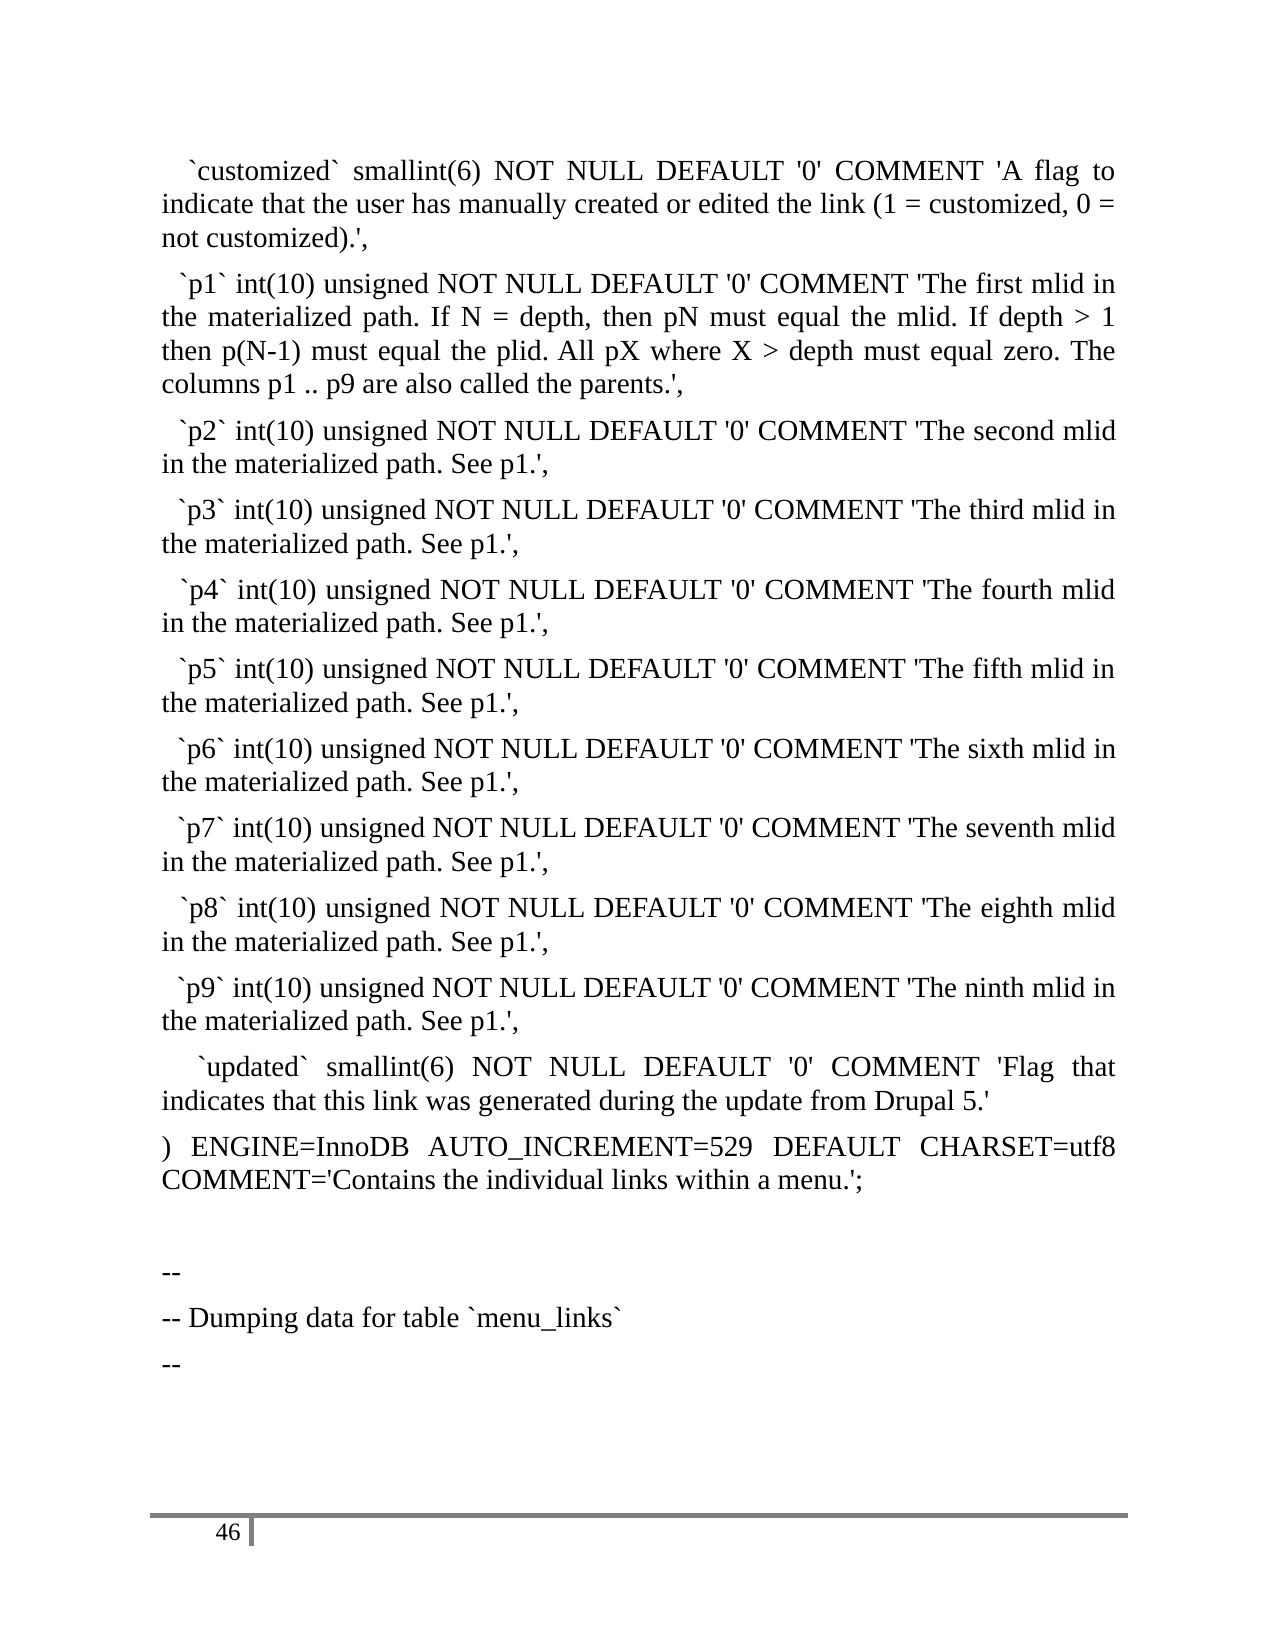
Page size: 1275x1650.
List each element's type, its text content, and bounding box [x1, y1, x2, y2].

text -- Dumping data for table `menu_links` [161, 1301, 1117, 1334]
text `p6` int(10) unsigned NOT NULL DEFAULT '0' COMMENT 'The sixth mlid in the materialized path. See p1.', [161, 731, 1117, 798]
text `p5` int(10) unsigned NOT NULL DEFAULT '0' COMMENT 'The fifth mlid in the materialized path. See p1.', [161, 651, 1117, 718]
text `p4` int(10) unsigned NOT NULL DEFAULT '0' COMMENT 'The fourth mlid in the materialized path. See p1.', [161, 572, 1117, 639]
text `customized` smallint(6) NOT NULL DEFAULT '0' COMMENT 'A flag to indicate that the user has manually created or edited the link (1 = customized, 0 = not customized).', [161, 153, 1117, 253]
text `p7` int(10) unsigned NOT NULL DEFAULT '0' COMMENT 'The seventh mlid in the materialized path. See p1.', [161, 811, 1117, 878]
text -- [161, 1254, 1117, 1288]
text `p9` int(10) unsigned NOT NULL DEFAULT '0' COMMENT 'The ninth mlid in the materialized path. See p1.', [161, 970, 1117, 1037]
text -- [161, 1347, 1117, 1380]
text ) ENGINE=InnoDB AUTO_INCREMENT=529 DEFAULT CHARSET=utf8 COMMENT='Contains the individual links within a menu.'; [161, 1129, 1117, 1196]
text `updated` smallint(6) NOT NULL DEFAULT '0' COMMENT 'Flag that indicates that this link was generated during the update from Drupal 5.' [161, 1049, 1117, 1116]
text `p2` int(10) unsigned NOT NULL DEFAULT '0' COMMENT 'The second mlid in the materialized path. See p1.', [161, 413, 1117, 480]
text `p8` int(10) unsigned NOT NULL DEFAULT '0' COMMENT 'The eighth mlid in the materialized path. See p1.', [161, 890, 1117, 957]
text `p1` int(10) unsigned NOT NULL DEFAULT '0' COMMENT 'The first mlid in the materialized path. If N = depth, then pN must equal the mlid. If depth > 1 then p(N-1) must equal the plid. All pX where X > depth must equal zero. The columns p1 .. p9 are also called the parents.', [161, 266, 1117, 400]
text `p3` int(10) unsigned NOT NULL DEFAULT '0' COMMENT 'The third mlid in the materialized path. See p1.', [161, 492, 1117, 559]
